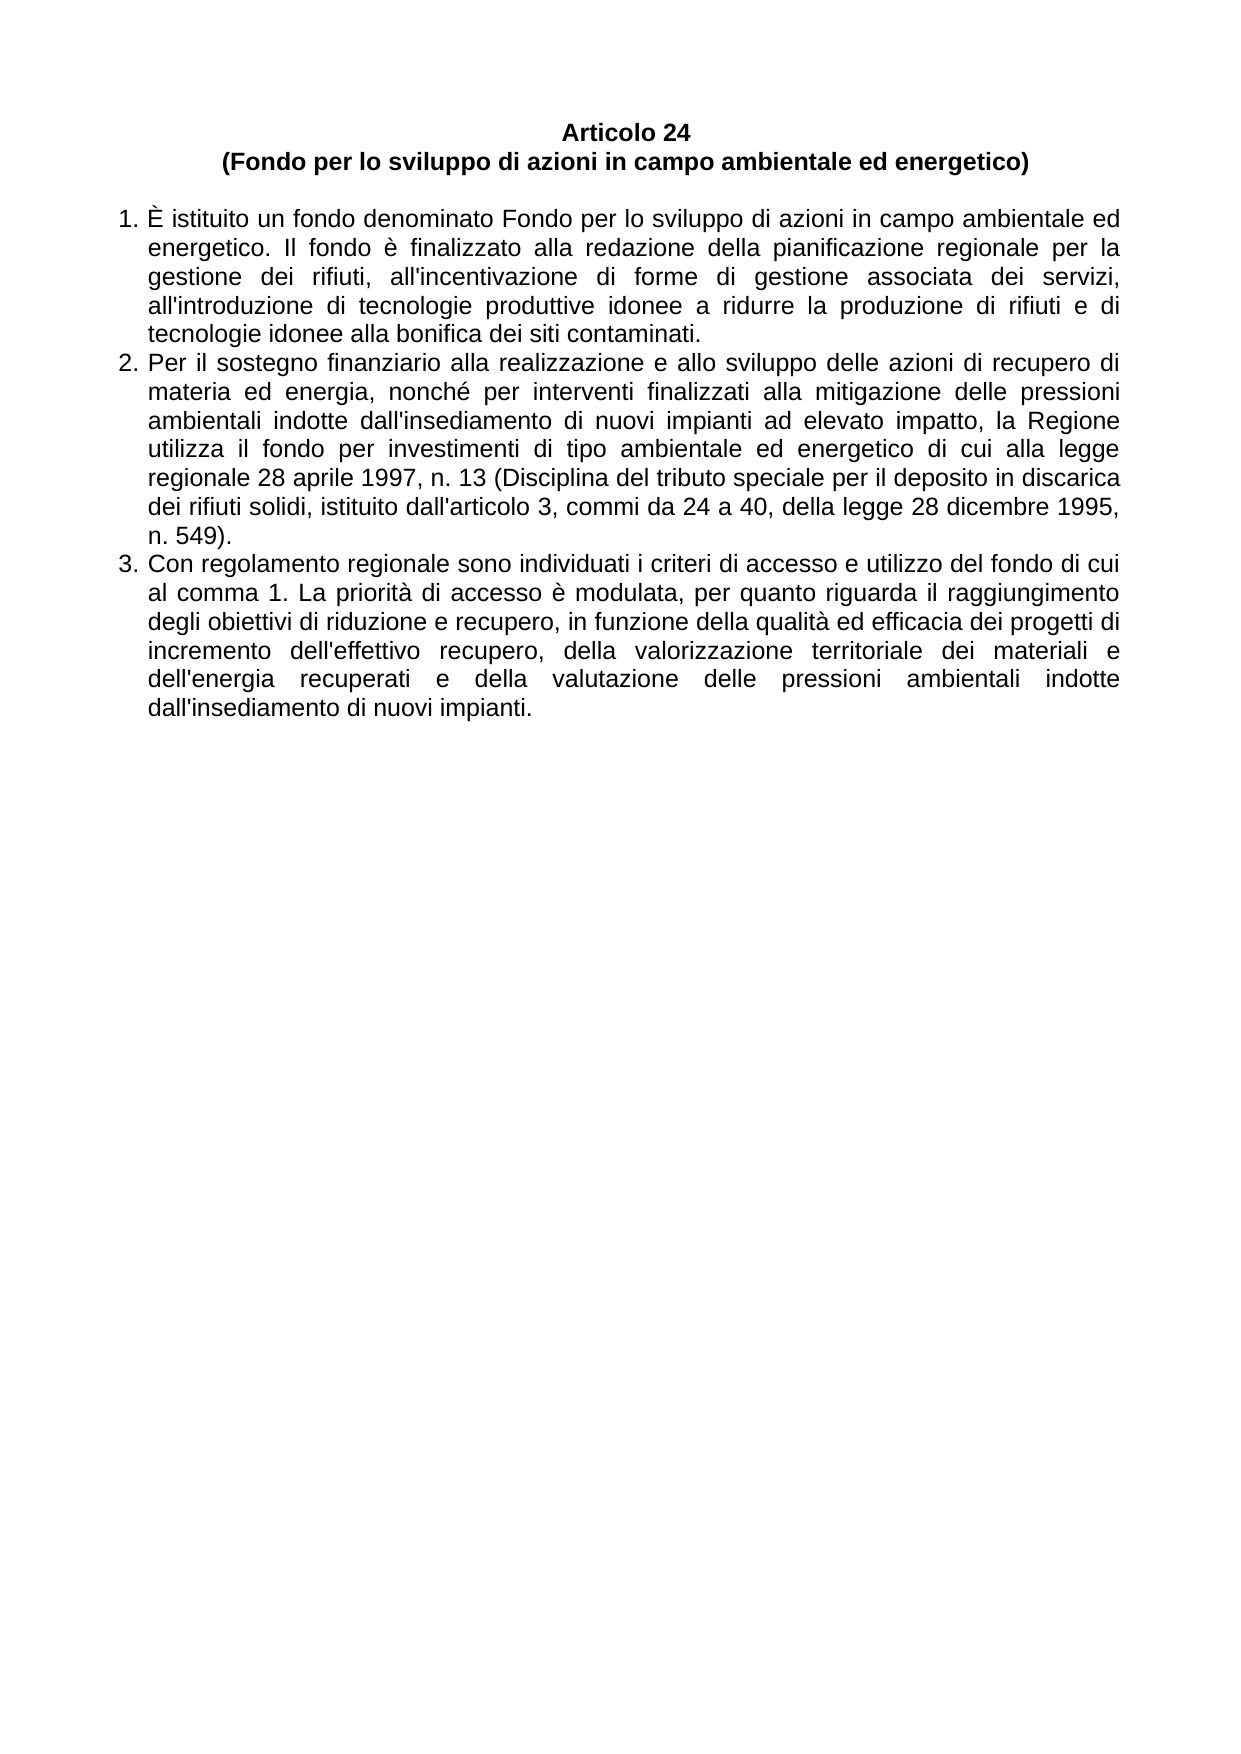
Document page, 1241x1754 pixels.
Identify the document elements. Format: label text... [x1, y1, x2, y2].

text 1. È istituito un fondo denominato Fondo per lo sviluppo di azioni in campo ambientale ed energetico. Il fondo è finalizzato alla redazione della pianificazione regionale per la gestione dei rifiuti, all'incentivazione di forme di gestione associata dei servizi, all'introduzione di tecnologie produttive idonee a ridurre la produzione di rifiuti e di tecnologie idonee alla bonifica dei siti contaminati. [118, 204, 1122, 348]
text 2. Per il sostegno finanziario alla realizzazione e allo sviluppo delle azioni di recupero di materia ed energia, nonché per interventi finalizzati alla mitigazione delle pressioni ambientali indotte dall'insediamento di nuovi impianti ad elevato impatto, la Regione utilizza il fondo per investimenti di tipo ambientale ed energetico di cui alla legge regionale 28 aprile 1997, n. 13 (Disciplina del tributo speciale per il deposito in discarica dei rifiuti solidi, istituito dall'articolo 3, commi da 24 a 40, della legge 28 dicembre 1995, n. 549). [118, 348, 1122, 549]
text (Fondo per lo sviluppo di azioni in campo ambientale ed energetico) [130, 147, 1122, 176]
text Articolo 24 [130, 118, 1122, 147]
text 3. Con regolamento regionale sono individuati i criteri di accesso e utilizzo del fondo di cui al comma 1. La priorità di accesso è modulata, per quanto riguarda il raggiungimento degli obiettivi di riduzione e recupero, in funzione della qualità ed efficacia dei progetti di incremento dell'effettivo recupero, della valorizzazione territoriale dei materiali e dell'energia recuperati e della valutazione delle pressioni ambientali indotte dall'insediamento di nuovi impianti. [118, 549, 1122, 722]
